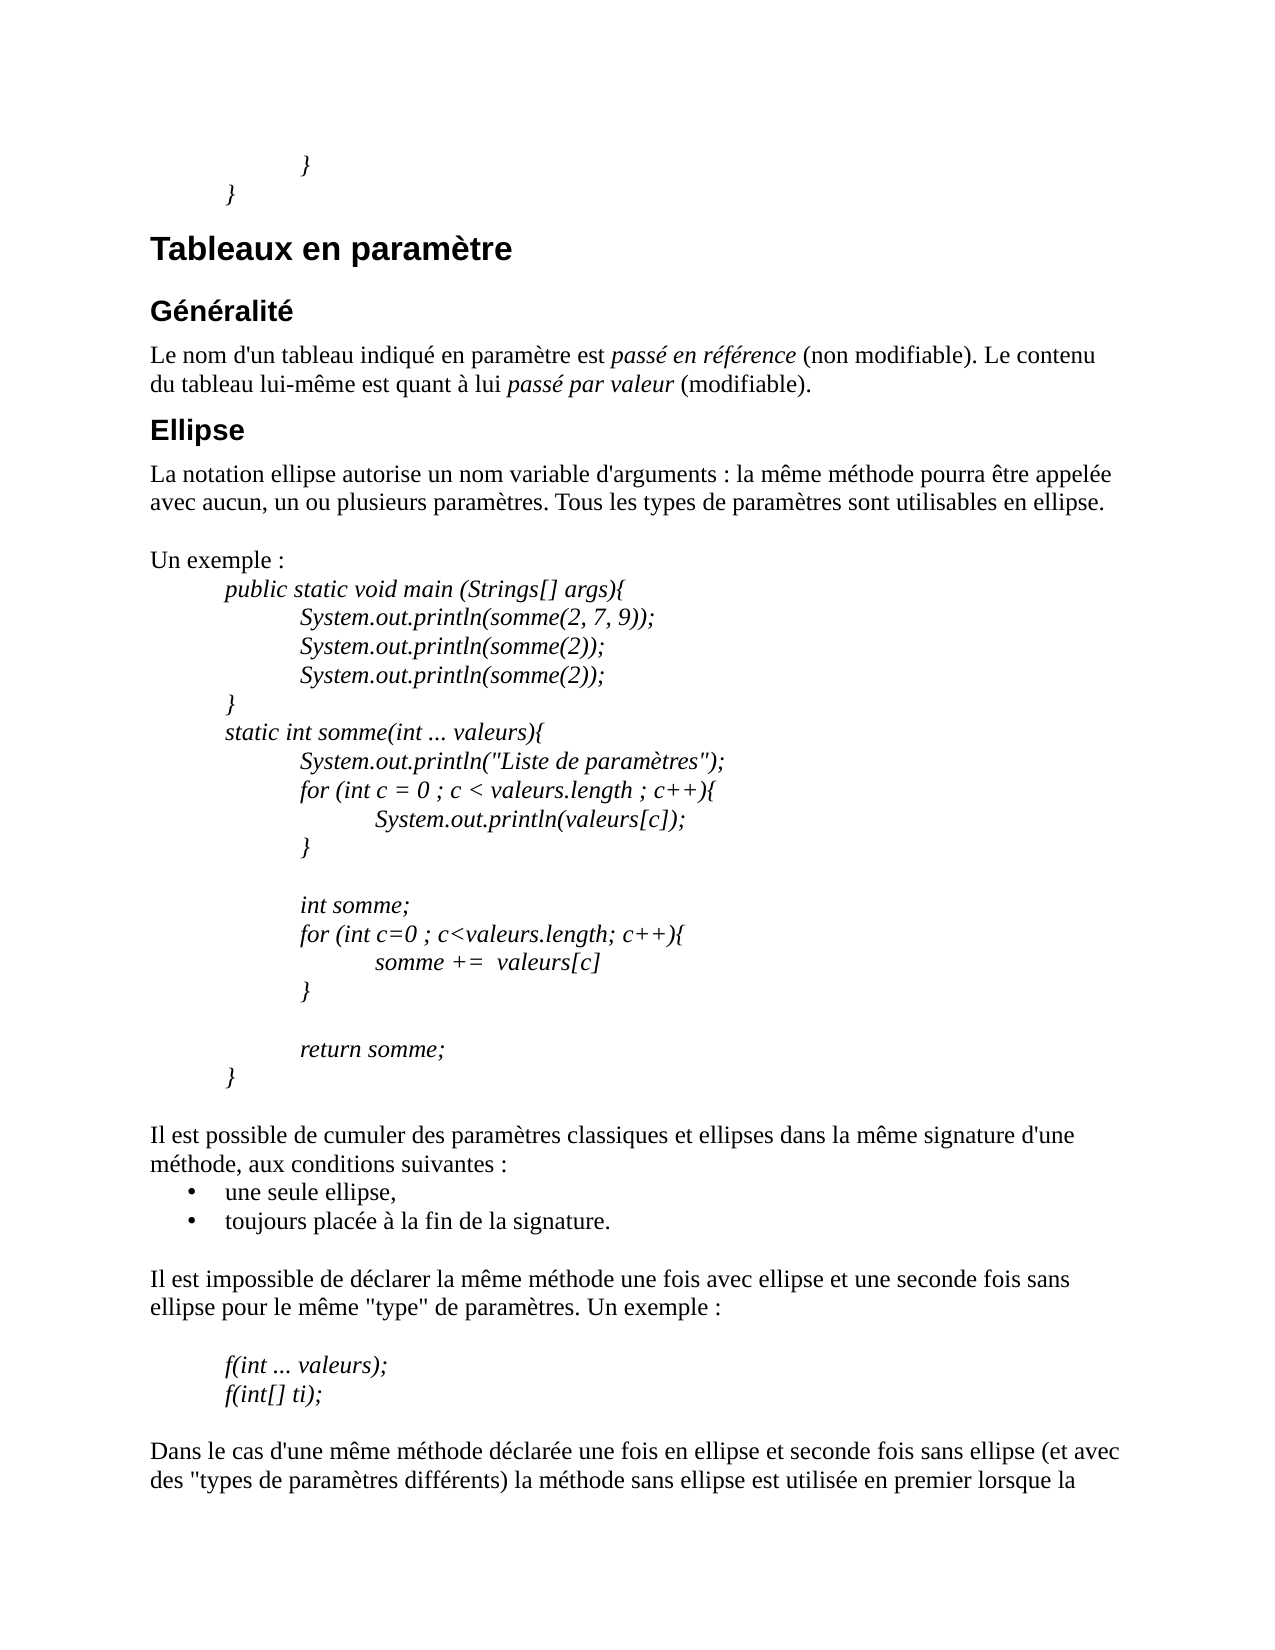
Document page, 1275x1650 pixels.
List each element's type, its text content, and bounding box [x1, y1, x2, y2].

text return somme; [150, 1034, 1125, 1062]
text for (int c=0 ; c<valeurs.length; c++){ [150, 919, 1125, 947]
text System.out.println(somme(2, 7, 9)); [150, 602, 1125, 631]
subtitle Tableaux en paramètre [150, 228, 1125, 267]
text System.out.println(somme(2)); [150, 631, 1125, 660]
subtitle Généralité [150, 294, 1125, 328]
text Un exemple : [150, 545, 1125, 574]
text int somme; [150, 890, 1125, 919]
text } [150, 689, 1125, 717]
text } [150, 976, 1125, 1005]
text Dans le cas d'une même méthode déclarée une fois en ellipse et seconde fois sans ellipse (et avec des "types de paramètres différents) la méthode sans ellipse est utilisée en premier lorsque la [150, 1436, 1125, 1494]
text La notation ellipse autorise un nom variable d'arguments : la même méthode pourra être appelée avec aucun, un ou plusieurs paramètres. Tous les types de paramètres sont utilisables en ellipse. [150, 459, 1125, 516]
text Il est impossible de déclarer la même méthode une fois avec ellipse et une seconde fois sans ellipse pour le même "type" de paramètres. Un exemple : [150, 1264, 1125, 1321]
subtitle Ellipse [150, 412, 1125, 446]
text } [150, 832, 1125, 861]
text f(int ... valeurs); [150, 1350, 1125, 1379]
text } [150, 1062, 1125, 1091]
text static int somme(int ... valeurs){ [150, 717, 1125, 746]
text somme += valeurs[c] [150, 947, 1125, 976]
text public static void main (Strings[] args){ [150, 574, 1125, 602]
list une seule ellipse, [187, 1177, 1125, 1206]
text System.out.println("Liste de paramètres"); [150, 746, 1125, 775]
text System.out.println(somme(2)); [150, 660, 1125, 689]
text } [150, 150, 1125, 179]
text Il est possible de cumuler des paramètres classiques et ellipses dans la même signature d'une méthode, aux conditions suivantes : [150, 1120, 1125, 1177]
text for (int c = 0 ; c < valeurs.length ; c++){ [150, 775, 1125, 804]
text } [150, 179, 1125, 207]
list toujours placée à la fin de la signature. [187, 1206, 1125, 1235]
text System.out.println(valeurs[c]); [150, 804, 1125, 832]
text f(int[] ti); [150, 1379, 1125, 1407]
text Le nom d'un tableau indiqué en paramètre est passé en référence (non modifiable). Le contenu du tableau lui-même est quant à lui passé par valeur (modifiable). [150, 340, 1125, 398]
